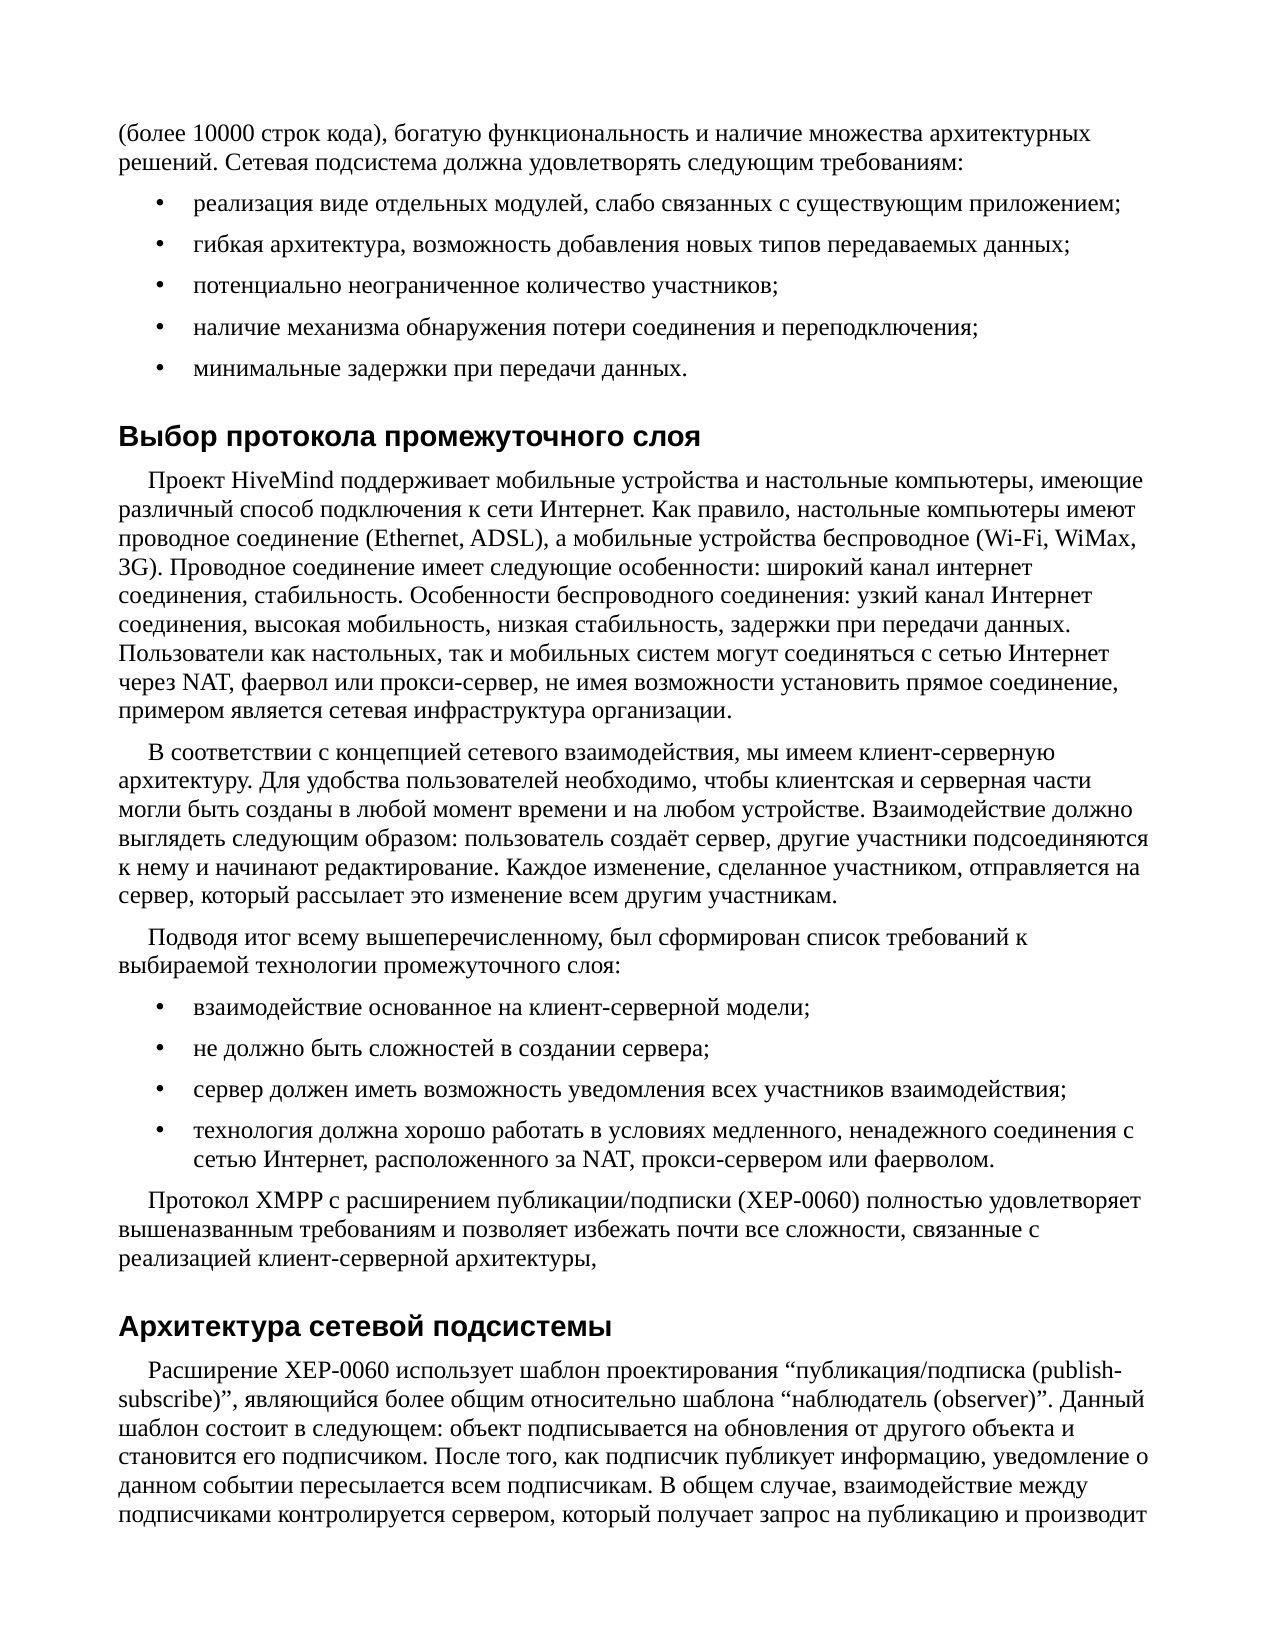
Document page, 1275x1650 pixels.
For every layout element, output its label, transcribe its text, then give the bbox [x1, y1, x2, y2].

text Расширение XEP-0060 использует шаблон проектирования “публикация/подписка (publish-subscribe)”, являющийся более общим относительно шаблона “наблюдатель (observer)”. Данный шаблон состоит в следующем: объект подписывается на обновления от другого объекта и становится его подписчиком. После того, как подписчик публикует информацию, уведомление о данном событии пересылается всем подписчикам. В общем случае, взаимодействие между подписчиками контролируется сервером, который получает запрос на публикацию и производит [118, 1355, 1157, 1528]
list минимальные задержки при передачи данных. [156, 353, 1157, 382]
text В соответствии с концепцией сетевого взаимодействия, мы имеем клиент-серверную архитектуру. Для удобства пользователей необходимо, чтобы клиентская и серверная части могли быть созданы в любой момент времени и на любом устройстве. Взаимодействие должно выглядеть следующим образом: пользователь создаёт сервер, другие участники подсоединяются к нему и начинают редактирование. Каждое изменение, сделанное участником, отправляется на сервер, который рассылает это изменение всем другим участникам. [118, 737, 1157, 909]
list гибкая архитектура, возможность добавления новых типов передаваемых данных; [156, 229, 1157, 258]
list технология должна хорошо работать в условиях медленного, ненадежного соединения с сетью Интернет, расположенного за NAT, прокси-сервером или фаерволом. [156, 1115, 1157, 1173]
list потенциально неограниченное количество участников; [156, 271, 1157, 299]
text Проект HiveMind поддерживает мобильные устройства и настольные компьютеры, имеющие различный способ подключения к сети Интернет. Как правило, настольные компьютеры имеют проводное соединение (Ethernet, ADSL), а мобильные устройства беспроводное (Wi-Fi, WiMax, 3G). Проводное соединение имеет следующие особенности: широкий канал интернет соединения, стабильность. Особенности беспроводного соединения: узкий канал Интернет соединения, высокая мобильность, низкая стабильность, задержки при передачи данных. Пользователи как настольных, так и мобильных систем могут соединяться с сетью Интернет через NAT, фаервол или прокси-сервер, не имея возможности установить прямое соединение, примером является сетевая инфраструктура организации. [118, 465, 1157, 724]
subtitle Архитектура сетевой подсистемы [118, 1309, 1157, 1343]
text (более 10000 строк кода), богатую функциональность и наличие множества архитектурных решений. Сетевая подсистема должна удовлетворять следующим требованиям: [118, 118, 1157, 176]
list взаимодействие основанное на клиент-серверной модели; [156, 992, 1157, 1020]
text Протокол XMPP c расширением публикации/подписки (XEP-0060) полностью удовлетворяет вышеназванным требованиям и позволяет избежать почти все сложности, связанные с реализацией клиент-серверной архитектуры, [118, 1185, 1157, 1272]
text Подводя итог всему вышеперечисленному, был сформирован список требований к выбираемой технологии промежуточного слоя: [118, 922, 1157, 979]
list наличие механизма обнаружения потери соединения и переподключения; [156, 312, 1157, 341]
list сервер должен иметь возможность уведомления всех участников взаимодействия; [156, 1074, 1157, 1103]
list реализация виде отдельных модулей, слабо связанных с существующим приложением; [156, 188, 1157, 217]
list не должно быть сложностей в создании сервера; [156, 1033, 1157, 1062]
subtitle Выбор протокола промежуточного слоя [118, 419, 1157, 453]
